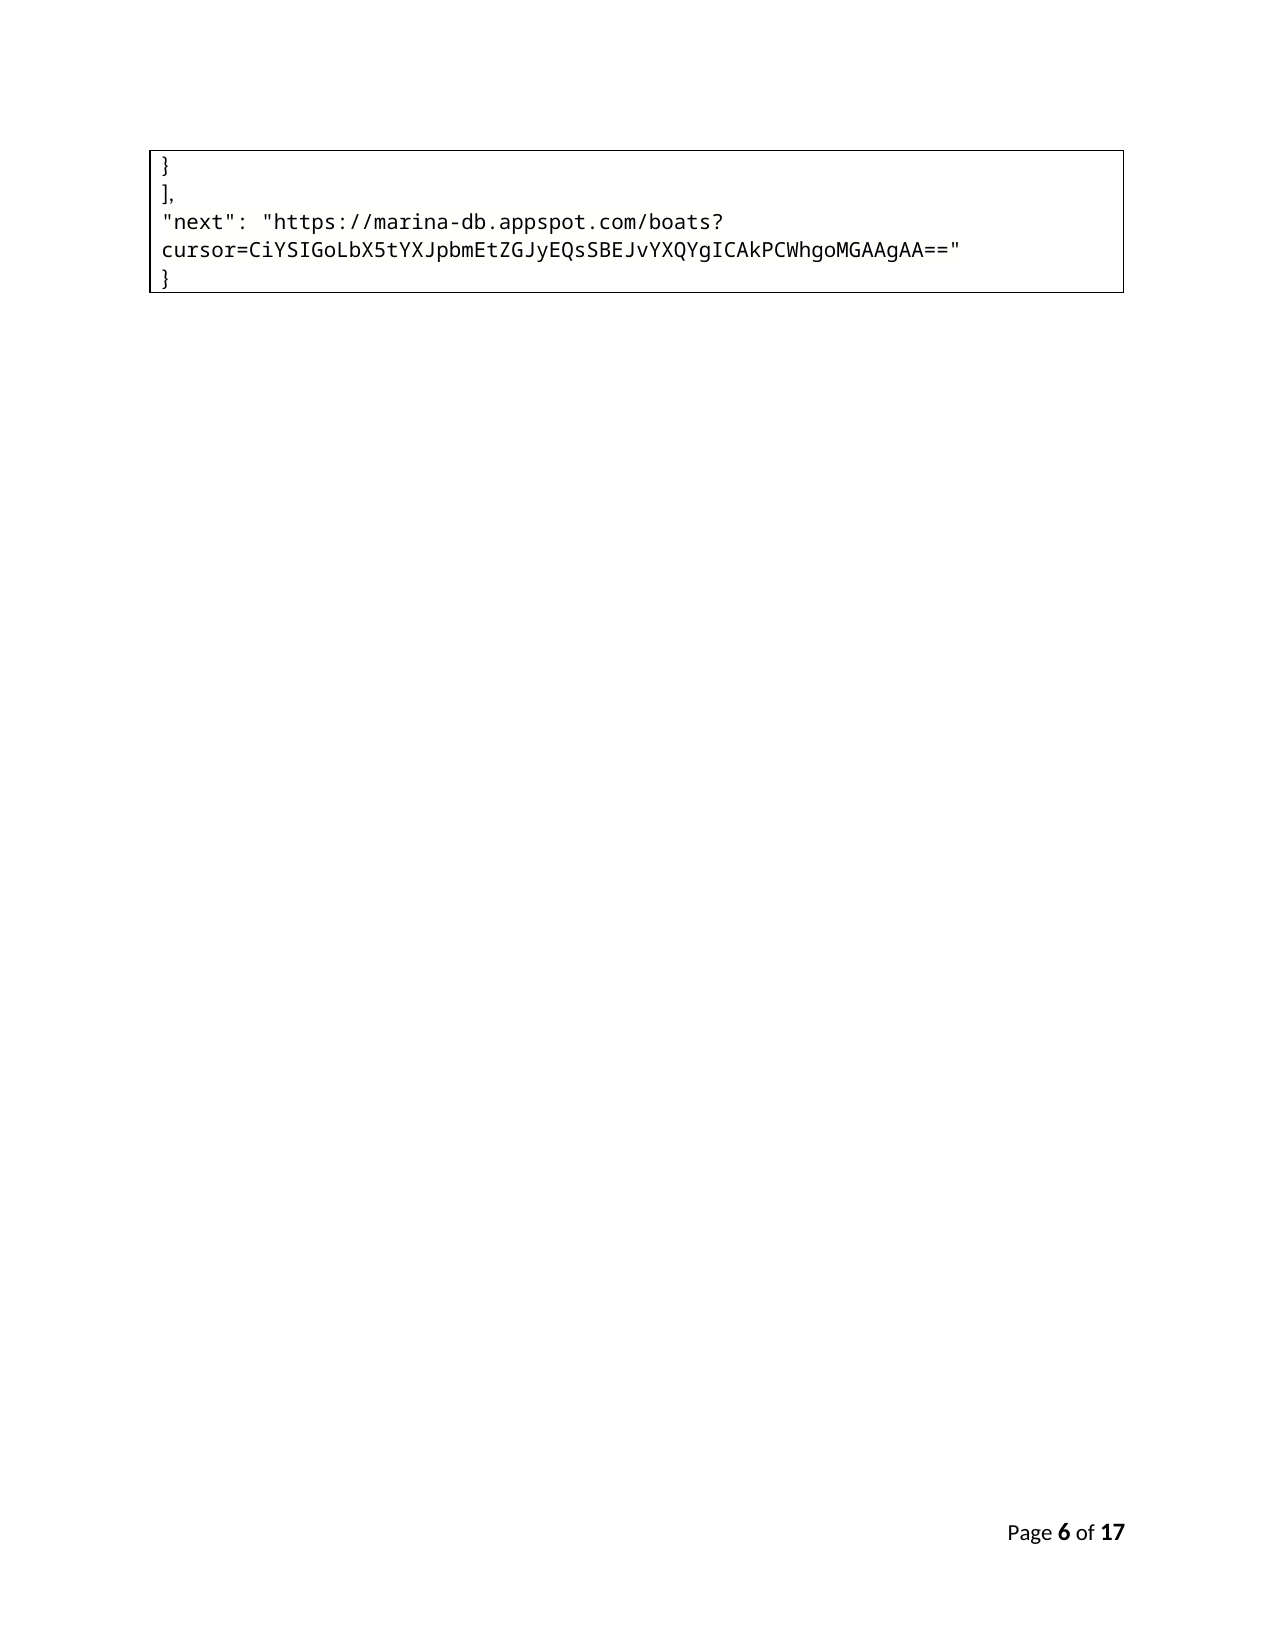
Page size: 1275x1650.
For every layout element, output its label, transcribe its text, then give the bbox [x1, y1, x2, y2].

table_header } ], "next": "https://marina-db.appspot.com/boats?cursor=CiYSIGoLbX5tYXJpbmEtZGJyEQsSBEJvYXQYgICAkPCWhgoMGAAgAA==" } [151, 151, 1123, 292]
